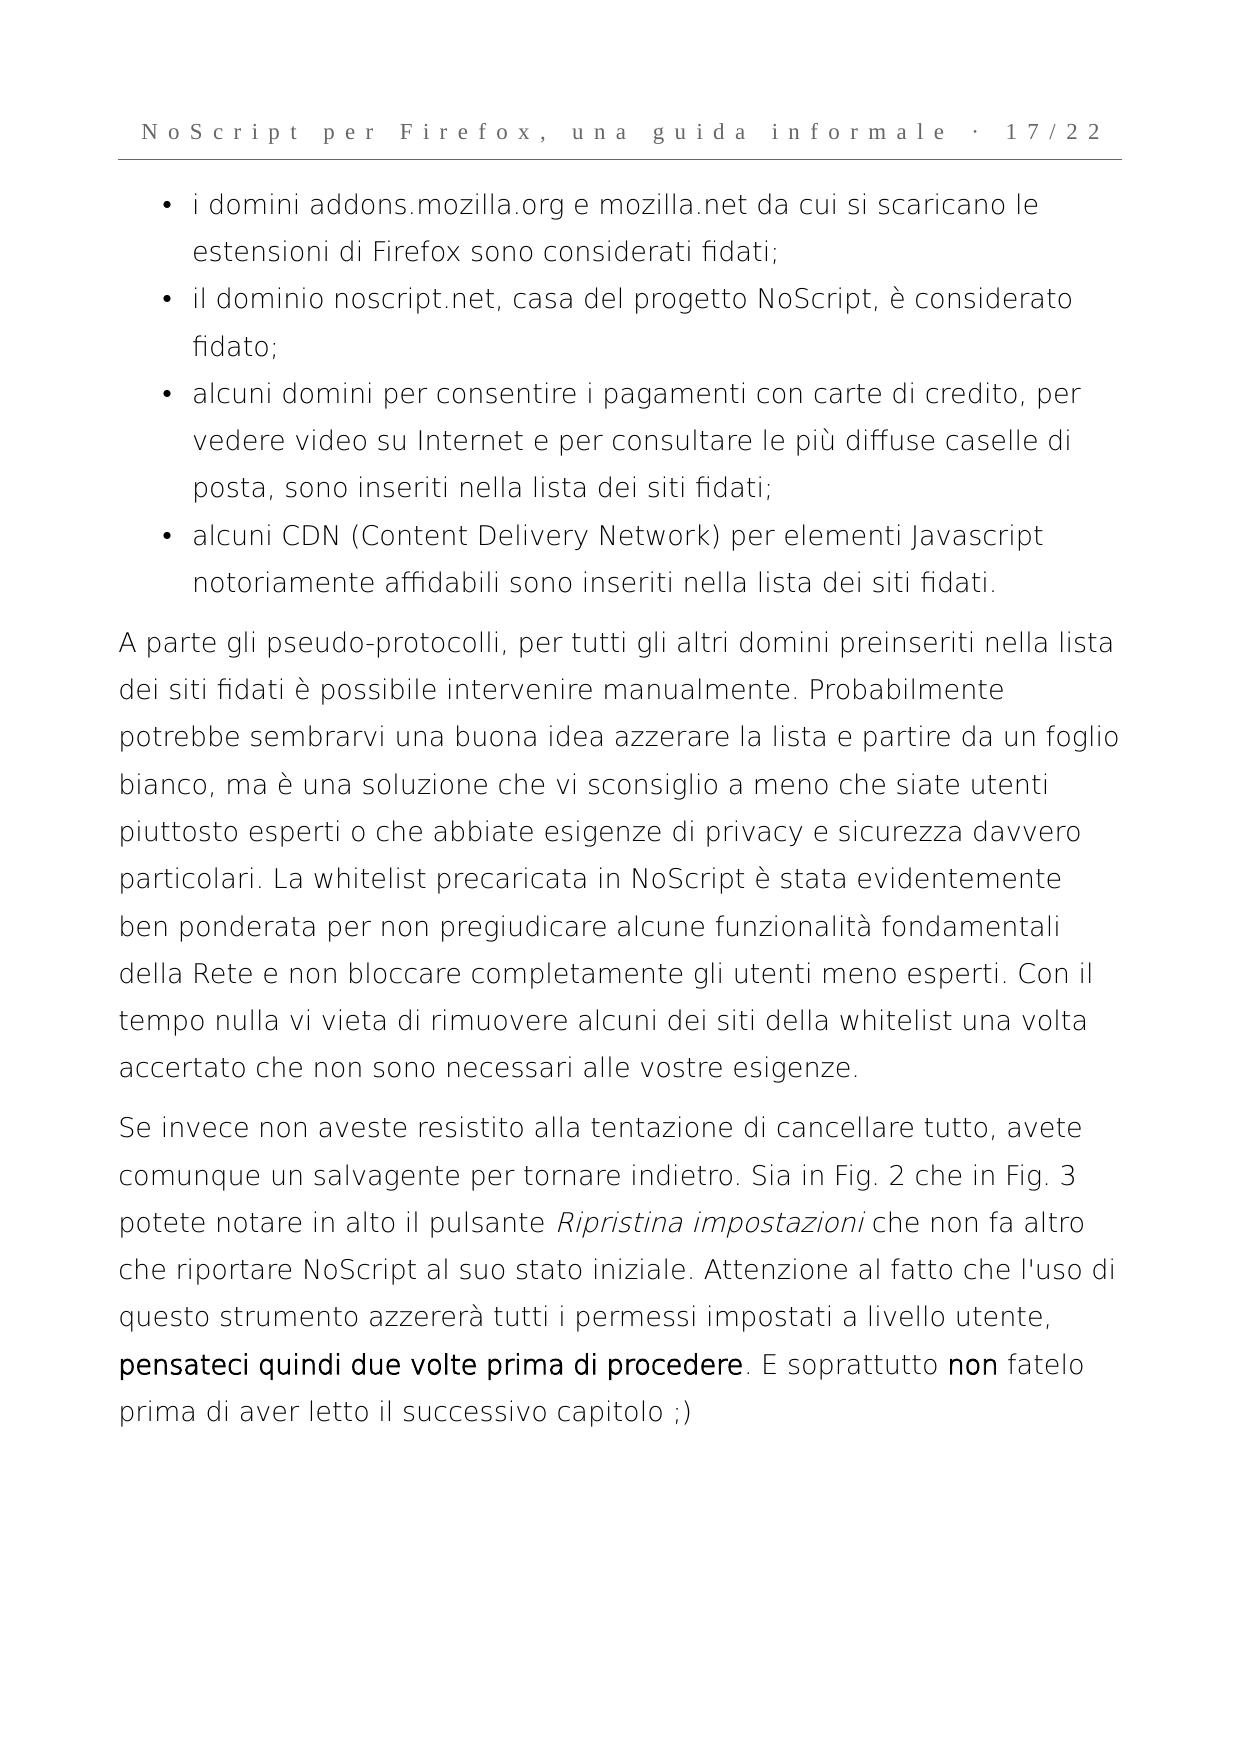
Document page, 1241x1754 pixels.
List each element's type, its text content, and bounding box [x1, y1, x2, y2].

list alcuni CDN (Content Delivery Network) per elementi Javascript notoriamente affidabili sono inseriti nella lista dei siti fidati. [162, 520, 1122, 599]
list il dominio noscript.net, casa del progetto NoScript, è considerato fidato; [162, 283, 1122, 362]
list alcuni domini per consentire i pagamenti con carte di credito, per vedere video su Internet e per consultare le più diffuse caselle di posta, sono inseriti nella lista dei siti fidati; [162, 378, 1122, 504]
text A parte gli pseudo-protocolli, per tutti gli altri domini preinseriti nella lista dei siti fidati è possibile intervenire manualmente. Probabilmente potrebbe sembrarvi una buona idea azzerare la lista e partire da un foglio bianco, ma è una soluzione che vi sconsiglio a meno che siate utenti piuttosto esperti o che abbiate esigenze di privacy e sicurezza davvero particolari. La whitelist precaricata in NoScript è stata evidentemente ben ponderata per non pregiudicare alcune funzionalità fondamentali della Rete e non bloccare completamente gli utenti meno esperti. Con il tempo nulla vi vieta di rimuovere alcuni dei siti della whitelist una volta accertato che non sono necessari alle vostre esigenze. [118, 627, 1122, 1084]
text Se invece non aveste resistito alla tentazione di cancellare tutto, avete comunque un salvagente per tornare indietro. Sia in Fig. 2 che in Fig. 3 potete notare in alto il pulsante Ripristina impostazioni che non fa altro che riportare NoScript al suo stato iniziale. Attenzione al fatto che l'uso di questo strumento azzererà tutti i permessi impostati a livello utente, pensateci quindi due volte prima di procedere. E soprattutto non fatelo prima di aver letto il successivo capitolo ;) [118, 1112, 1122, 1428]
list i domini addons.mozilla.org e mozilla.net da cui si scaricano le estensioni di Firefox sono considerati fidati; [162, 189, 1122, 268]
